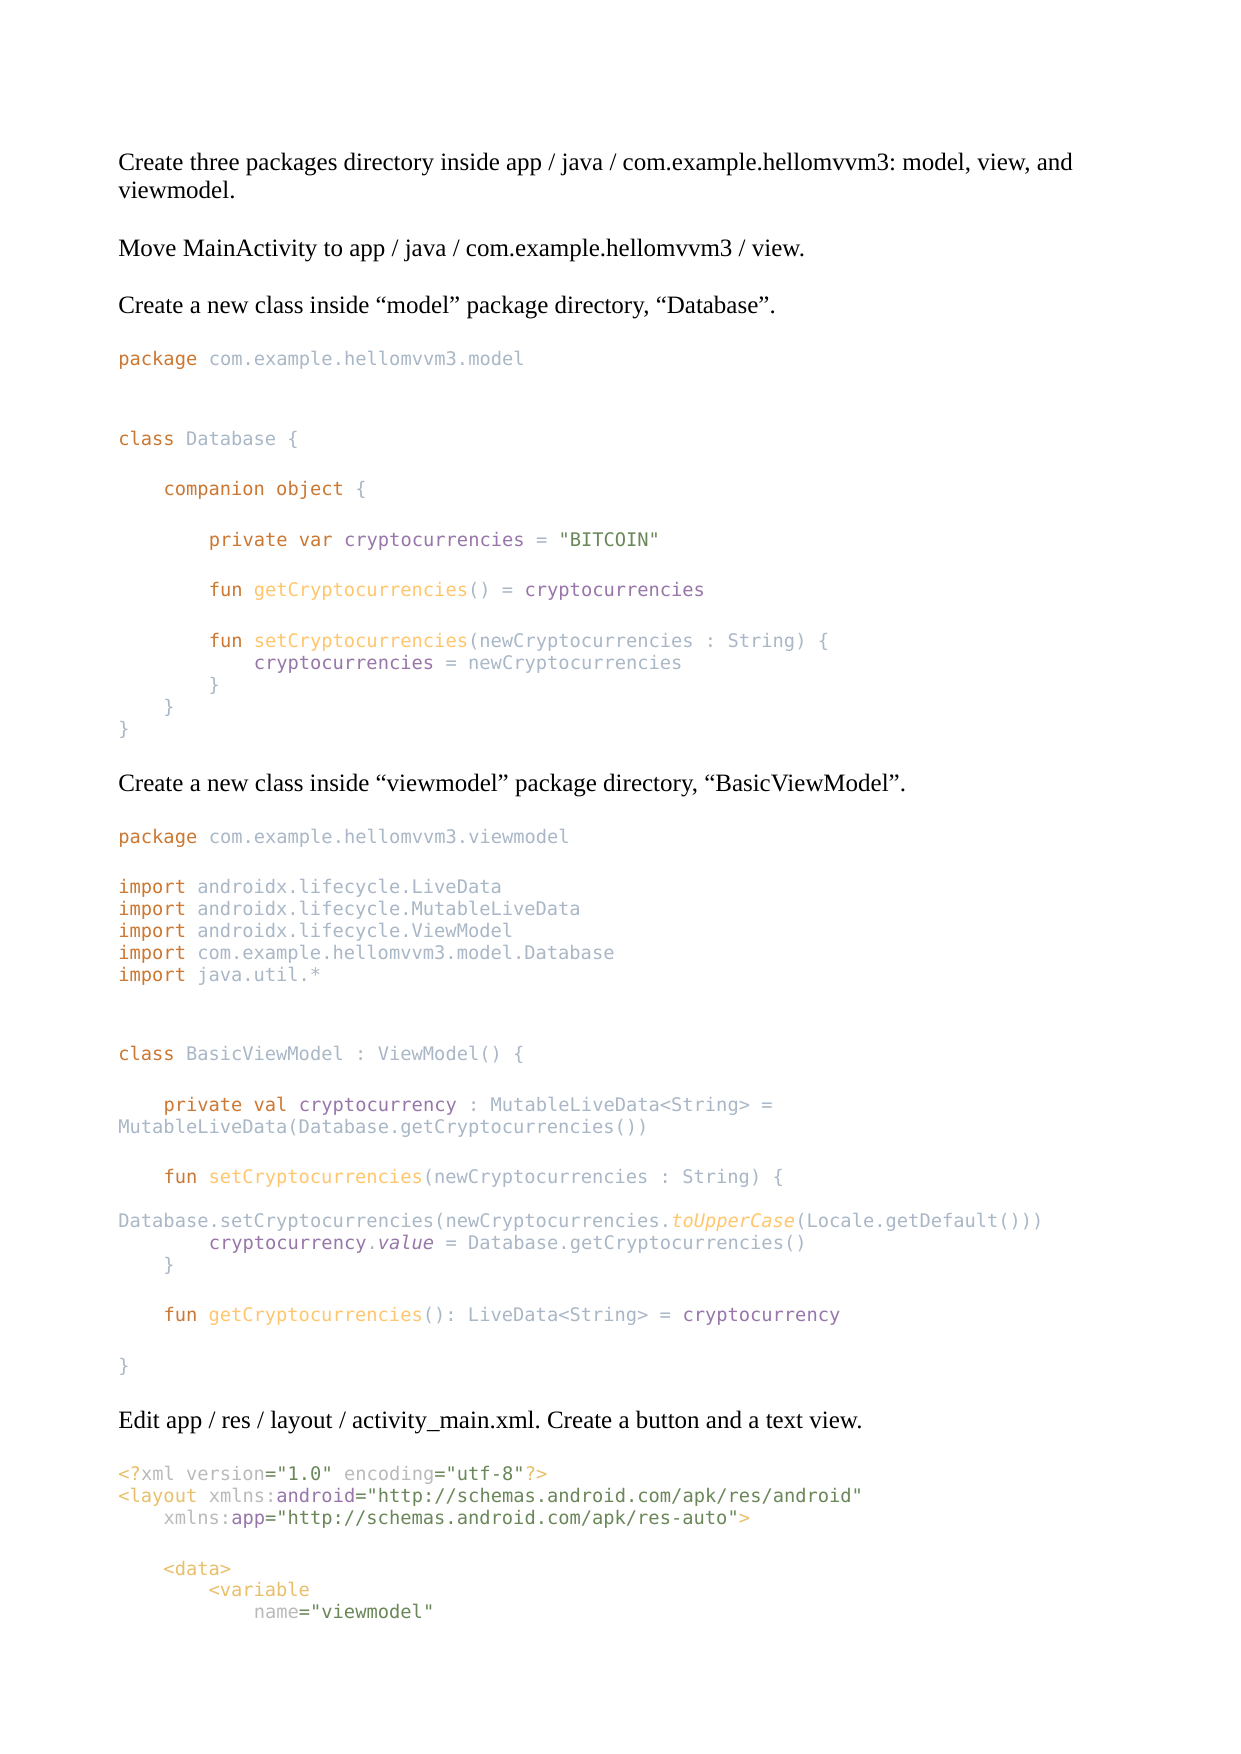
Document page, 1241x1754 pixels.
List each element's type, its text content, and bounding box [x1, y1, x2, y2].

text Create a new class inside “viewmodel” package directory, “BasicViewModel”. [118, 768, 1122, 797]
text Create three packages directory inside app / java / com.example.hellomvvm3: model, view, and viewmodel. [118, 147, 1122, 204]
text package com.example.hellomvvm3.model class Database { companion object { private var cryptocurrencies = "BITCOIN" fun getCryptocurrencies() = cryptocurrencies fun setCryptocurrencies(newCryptocurrencies : String) { cryptocurrencies = newCryptocurrencies } } } [118, 348, 1122, 739]
text Create a new class inside “model” package directory, “Database”. [118, 291, 1122, 319]
text package com.example.hellomvvm3.viewmodel import androidx.lifecycle.LiveData import androidx.lifecycle.MutableLiveData import androidx.lifecycle.ViewModel import com.example.hellomvvm3.model.Database import java.util.* class BasicViewModel : ViewModel() { private val cryptocurrency : MutableLiveData<String> = MutableLiveData(Database.getCryptocurrencies()) fun setCryptocurrencies(newCryptocurrencies : String) { Database.setCryptocurrencies(newCryptocurrencies.toUpperCase(Locale.getDefault())) cryptocurrency.value = Database.getCryptocurrencies() } fun getCryptocurrencies(): LiveData<String> = cryptocurrency } [118, 826, 1122, 1377]
text Move MainActivity to app / java / com.example.hellomvvm3 / view. [118, 233, 1122, 262]
text <?xml version="1.0" encoding="utf-8"?> <layout xmlns:android="http://schemas.android.com/apk/res/android" xmlns:app="http://schemas.android.com/apk/res-auto"> <data> <variable name="viewmodel" [118, 1463, 1122, 1623]
text Edit app / res / layout / activity_main.xml. Create a button and a text view. [118, 1406, 1122, 1434]
